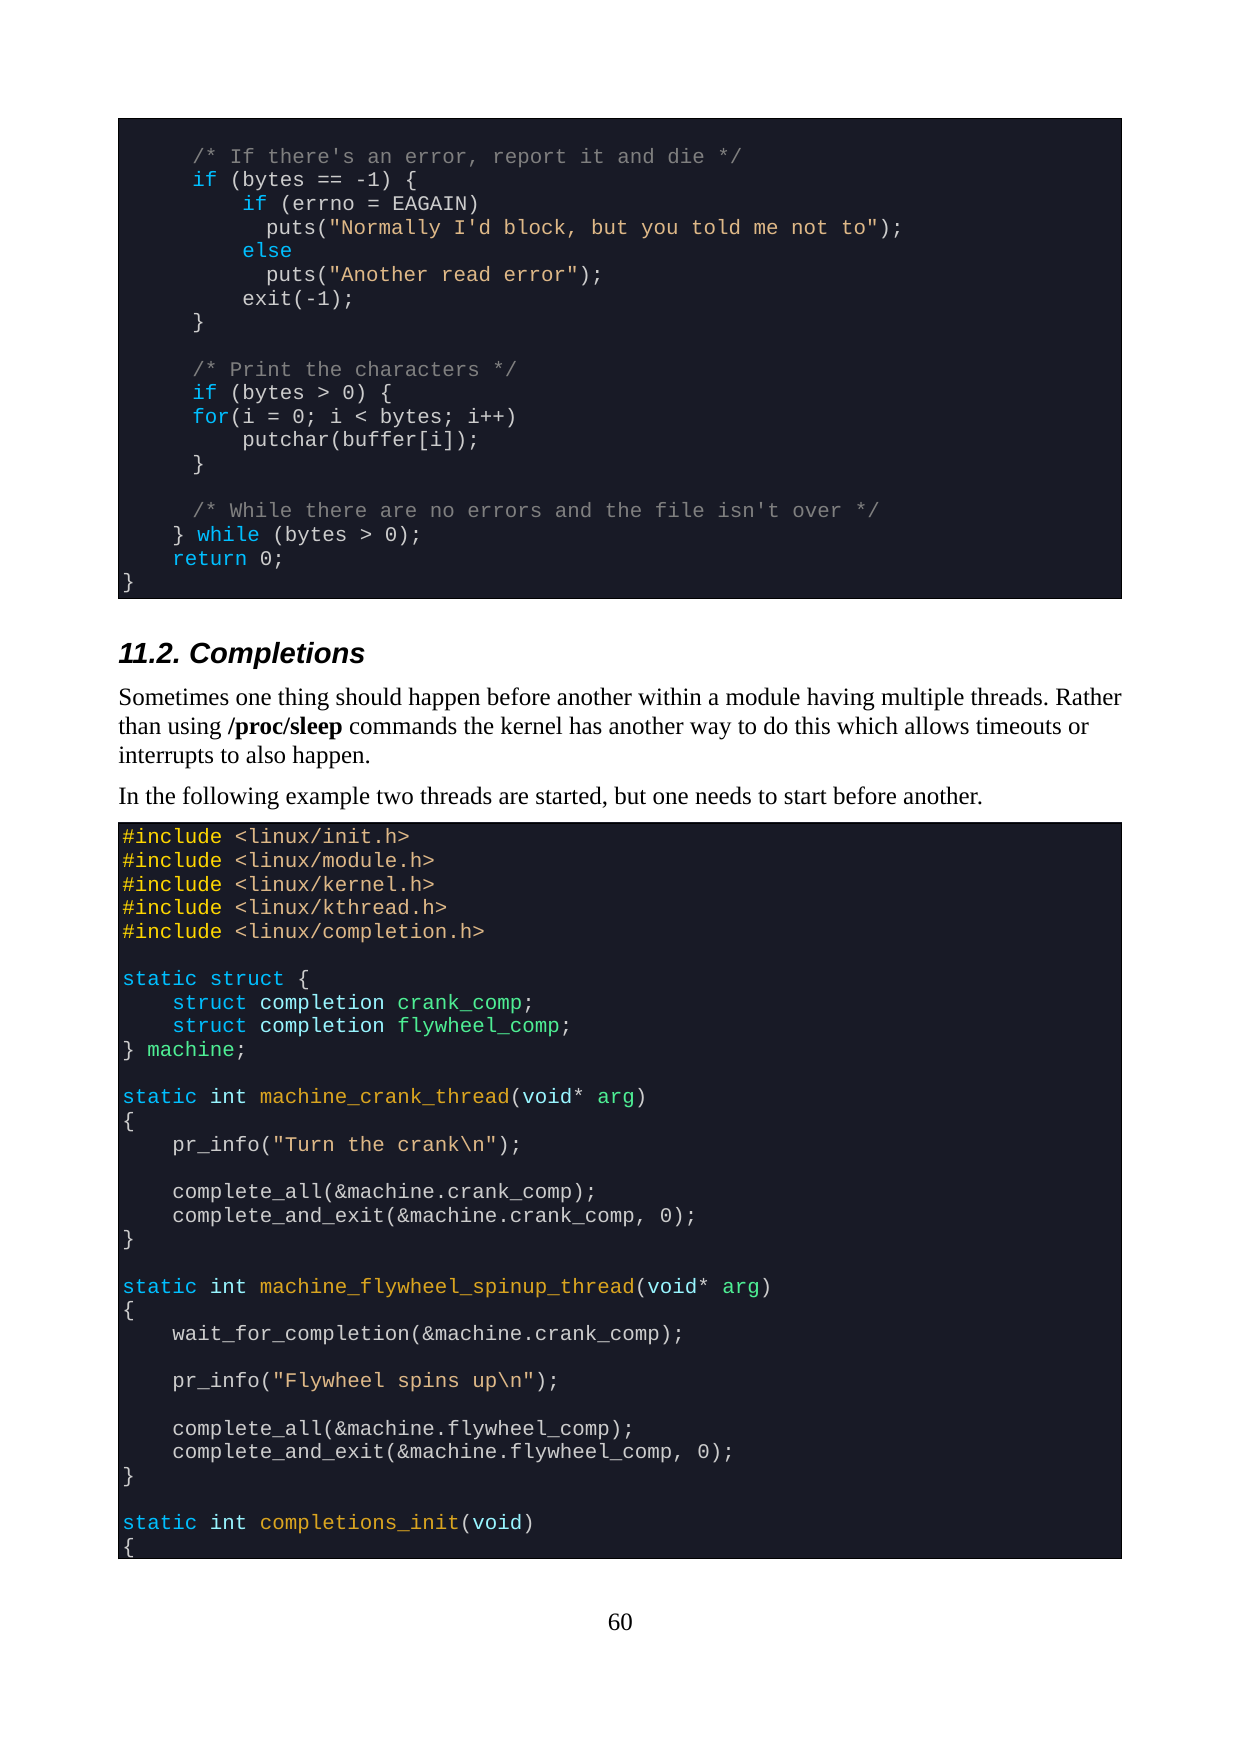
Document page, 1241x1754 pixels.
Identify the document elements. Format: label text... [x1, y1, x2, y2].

text else [119, 236, 1121, 260]
text { [119, 1532, 1121, 1558]
text { [119, 1295, 1121, 1319]
text if (bytes == -1) { [119, 165, 1121, 189]
text if (errno = EAGAIN) [119, 189, 1121, 213]
text #include <linux/kernel.h> [119, 870, 1121, 893]
text #include <linux/module.h> [119, 846, 1121, 870]
subtitle Completions [118, 636, 1122, 670]
text /* Print the characters */ [119, 354, 1121, 378]
text putchar(buffer[i]); [119, 426, 1121, 449]
text } [119, 567, 1121, 598]
text struct completion crank_comp; [119, 988, 1121, 1012]
text complete_and_exit(&machine.flywheel_comp, 0); [119, 1437, 1121, 1461]
text } while (bytes > 0); [119, 520, 1121, 544]
text struct completion flywheel_comp; [119, 1012, 1121, 1035]
text wait_for_completion(&machine.crank_comp); [119, 1319, 1121, 1343]
text static int machine_crank_thread(void* arg) [119, 1082, 1121, 1106]
text /* While there are no errors and the file isn't over */ [119, 496, 1121, 520]
text static int machine_flywheel_spinup_thread(void* arg) [119, 1272, 1121, 1295]
text pr_info("Turn the crank\n"); [119, 1130, 1121, 1153]
text if (bytes > 0) { [119, 378, 1121, 402]
text complete_all(&machine.crank_comp); [119, 1177, 1121, 1201]
text #include <linux/completion.h> [119, 917, 1121, 941]
text exit(-1); [119, 284, 1121, 307]
text } [119, 1224, 1121, 1248]
text complete_and_exit(&machine.crank_comp, 0); [119, 1201, 1121, 1224]
text } [119, 1461, 1121, 1484]
text } [119, 307, 1121, 331]
text complete_all(&machine.flywheel_comp); [119, 1413, 1121, 1437]
text puts("Normally I'd block, but you told me not to"); [119, 213, 1121, 236]
text for(i = 0; i < bytes; i++) [119, 402, 1121, 426]
text static struct { [119, 964, 1121, 988]
text static int completions_init(void) [119, 1508, 1121, 1532]
text Sometimes one thing should happen before another within a module having multiple threads. Rather than using /proc/sleep commands the kernel has another way to do this which allows timeouts or interrupts to also happen. [118, 682, 1122, 769]
text { [119, 1106, 1121, 1130]
text In the following example two threads are started, but one needs to start before another. [118, 781, 1122, 810]
text pr_info("Flywheel spins up\n"); [119, 1366, 1121, 1390]
text #include <linux/init.h> [119, 824, 1121, 846]
text puts("Another read error"); [119, 260, 1121, 284]
text /* If there's an error, report it and die */ [119, 142, 1121, 165]
text } [119, 449, 1121, 473]
text } machine; [119, 1035, 1121, 1059]
text return 0; [119, 544, 1121, 567]
text #include <linux/kthread.h> [119, 893, 1121, 917]
